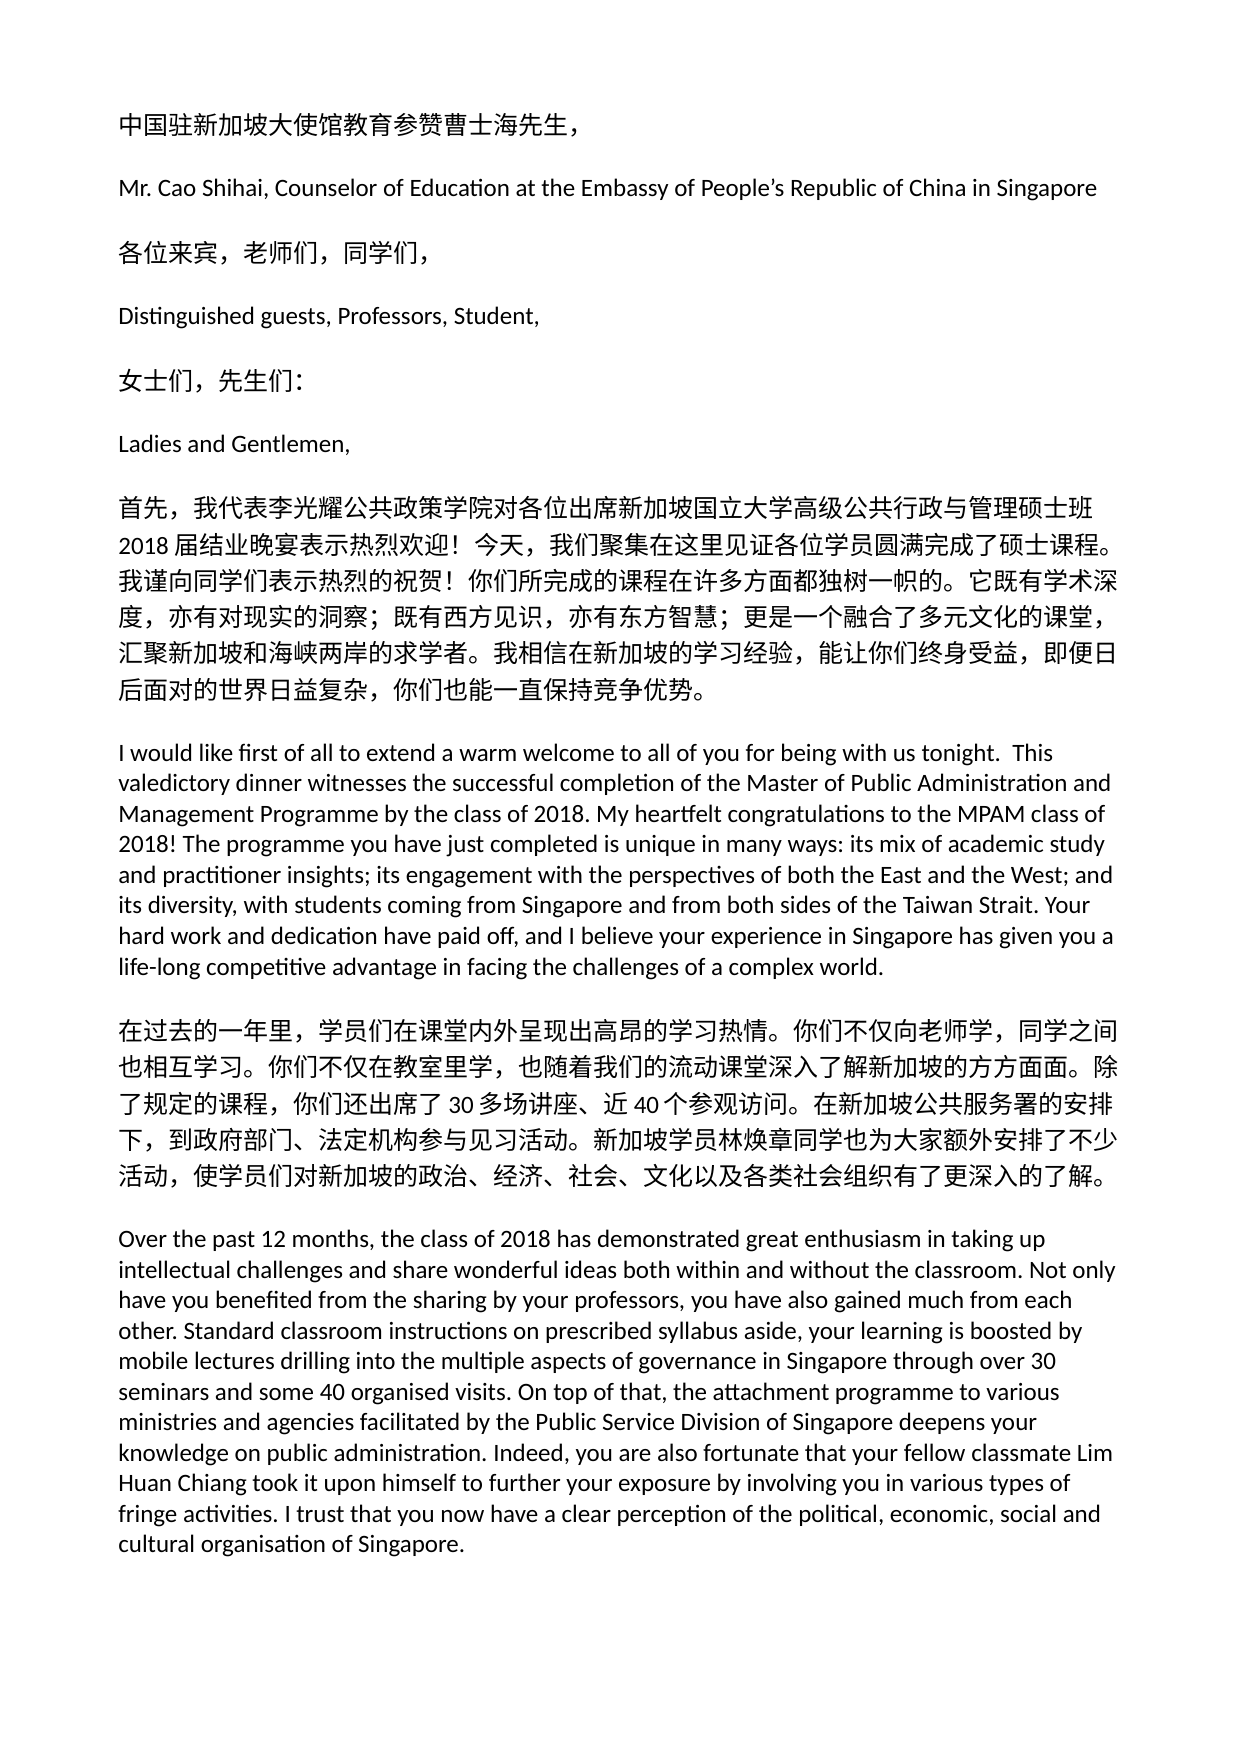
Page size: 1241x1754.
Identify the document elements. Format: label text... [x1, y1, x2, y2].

text 在过去的一年里，学员们在课堂内外呈现出高昂的学习热情。你们不仅向老师学，同学之间也相互学习。你们不仅在教室里学，也随着我们的流动课堂深入了解新加坡的方方面面。除了规定的课程，你们还出席了30多场讲座、近40个参观访问。在新加坡公共服务署的安排下，到政府部门、法定机构参与见习活动。新加坡学员林焕章同学也为大家额外安排了不少活动，使学员们对新加坡的政治、经济、社会、文化以及各类社会组织有了更深入的了解。 [118, 1012, 1122, 1193]
text 女士们，先生们： [118, 361, 1122, 397]
text Mr. Cao Shihai, Counselor of Education at the Embassy of People’s Republic of China in Singapore [118, 172, 1122, 203]
text 中国驻新加坡大使馆教育参赞曹士海先生， [118, 106, 1122, 142]
text Over the past 12 months, the class of 2018 has demonstrated great enthusiasm in taking up intellectual challenges and share wonderful ideas both within and without the classroom. Not only have you benefited from the sharing by your professors, you have also gained much from each other. Standard classroom instructions on prescribed syllabus aside, your learning is boosted by mobile lectures drilling into the multiple aspects of governance in Singapore through over 30 seminars and some 40 organised visits. On top of that, the attachment programme to various ministries and agencies facilitated by the Public Service Division of Singapore deepens your knowledge on public administration. Indeed, you are also fortunate that your fellow classmate Lim Huan Chiang took it upon himself to further your exposure by involving you in various types of fringe activities. I trust that you now have a clear perception of the political, economic, social and cultural organisation of Singapore. [118, 1223, 1122, 1559]
text 各位来宾，老师们，同学们， [118, 233, 1122, 269]
text 首先，我代表李光耀公共政策学院对各位出席新加坡国立大学高级公共行政与管理硕士班2018届结业晚宴表示热烈欢迎！今天，我们聚集在这里见证各位学员圆满完成了硕士课程。我谨向同学们表示热烈的祝贺！你们所完成的课程在许多方面都独树一帜的。它既有学术深度，亦有对现实的洞察；既有西方见识，亦有东方智慧；更是一个融合了多元文化的课堂，汇聚新加坡和海峡两岸的求学者。我相信在新加坡的学习经验，能让你们终身受益，即便日后面对的世界日益复杂，你们也能一直保持竞争优势。 [118, 489, 1122, 706]
text I would like first of all to extend a warm welcome to all of you for being with us tonight. This valedictory dinner witnesses the successful completion of the Master of Public Administration and Management Programme by the class of 2018. My heartfelt congratulations to the MPAM class of 2018! The programme you have just completed is unique in many ways: its mix of academic study and practitioner insights; its engagement with the perspectives of both the East and the West; and its diversity, with students coming from Singapore and from both sides of the Taiwan Strait. Your hard work and dedication have paid off, and I believe your experience in Singapore has given you a life-long competitive advantage in facing the challenges of a complex world. [118, 737, 1122, 981]
text Distinguished guests, Professors, Student, [118, 300, 1122, 331]
text Ladies and Gentlemen, [118, 428, 1122, 458]
